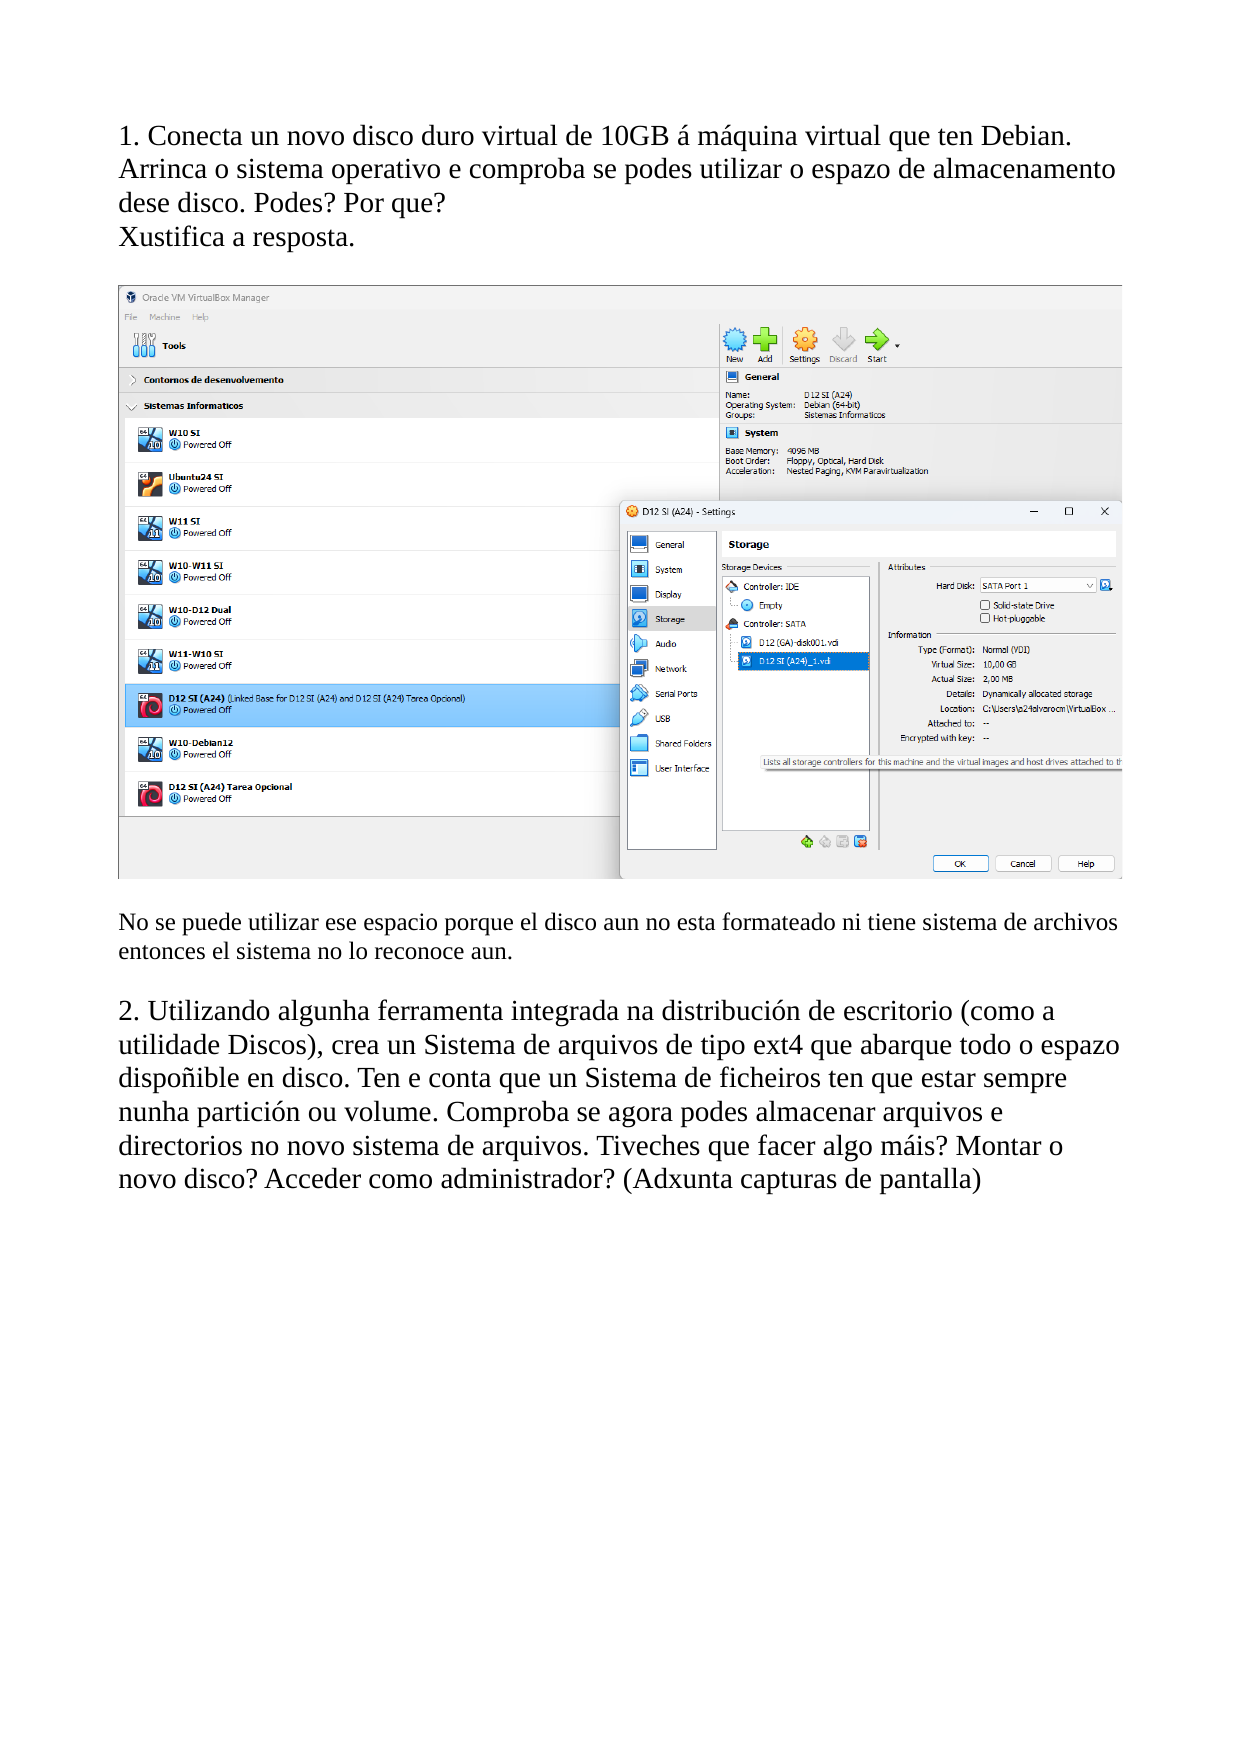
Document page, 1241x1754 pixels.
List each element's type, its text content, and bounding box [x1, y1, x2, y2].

picture [118, 285, 1123, 879]
text 1. Conecta un novo disco duro virtual de 10GB á máquina virtual que ten Debian. Arrinca o sistema operativo e comproba se podes utilizar o espazo de almacenamento dese disco. Podes? Por que? [118, 118, 1122, 219]
text No se puede utilizar ese espacio porque el disco aun no esta formateado ni tiene sistema de archivos entonces el sistema no lo reconoce aun. [118, 907, 1122, 965]
text 2. Utilizando algunha ferramenta integrada na distribución de escritorio (como a utilidade Discos), crea un Sistema de arquivos de tipo ext4 que abarque todo o espazo dispoñible en disco. Ten e conta que un Sistema de ficheiros ten que estar sempre nunha partición ou volume. Comproba se agora podes almacenar arquivos e directorios no novo sistema de arquivos. Tiveches que facer algo máis? Montar o novo disco? Acceder como administrador? (Adxunta capturas de pantalla) [118, 993, 1122, 1195]
text Xustifica a resposta. [118, 219, 1122, 252]
